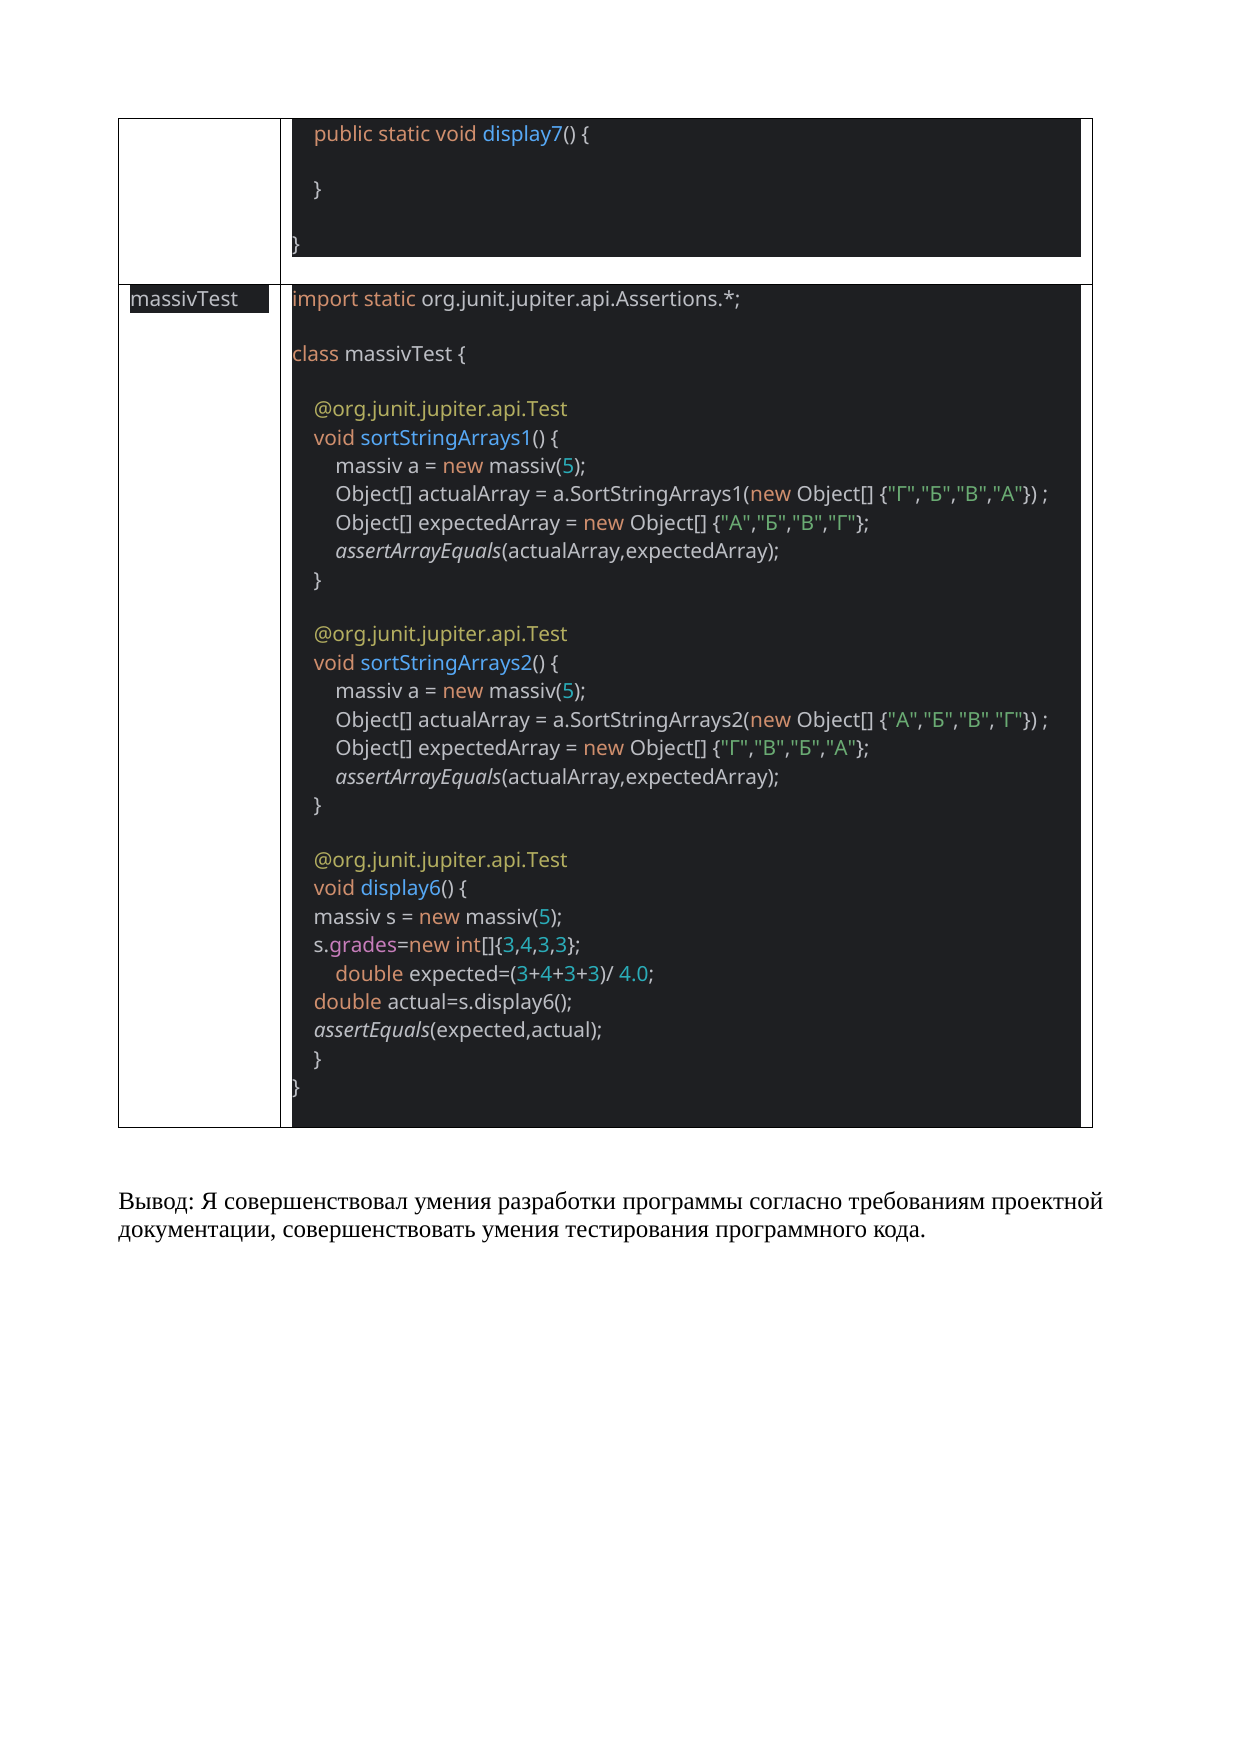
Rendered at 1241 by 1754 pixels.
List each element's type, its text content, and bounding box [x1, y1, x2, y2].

table_cell massivTest [119, 285, 280, 1127]
table_cell import java.util.*; public class massiv { private String[] names; private int[] grades; public massiv(int size) { names = new String[size]; grades = new int[size]; } public void fillArrays() { Random random = new Random(); Scanner scanner = new Scanner(System.in); for (int i = 0; i < names.length; i++) { System.out.print("Введите ФИО обучающегося: "); names[i] = scanner.nextLine(); } for (int i = 0; i < grades.length; i++) { grades[i] = (int) (Math.random() * (5 - 1) + 1); } } public void printArrays() { System.out.println("Список обучающихся и их оценок:"); for (int i = 0; i < names.length; i++) { System.out.println(names[i] + ", " + grades[i]); } } public Object[] SortStringArrays1(Object[] arr) { Arrays.sort(arr, new Comparator<Object>() { @Override public int compare(Object o1, Object o2) { return o1.toString().compareTo(o2.toString()); } }); return arr; } public Object[] SortStringArrays2(Object[] arr) { Arrays.sort(arr, new Comparator<Object>() { @Override public int compare(Object o1, Object o2) { return o2.toString().compareTo(o1.toString()); } }); return arr; } public void display2() { ArrayDeque<String> result = new ArrayDeque<String>(); for (int i = 0; i < grades.length; i++) { if (grades[i] == 3) { result.add(names[i]); } } System.out.println("Троечники:" + result.toString()); } public void display3() { ArrayDeque<String> result = new ArrayDeque<String>(); for (int i = 0; i < grades.length; i++) { if (grades[i] == 4) { result.add(names[i]); } } Object[] arr = result.toArray(); System.out.println("Хорошисты :" + Arrays.toString(SortStringArrays1(arr))); } public void display4() { ArrayDeque<String> result = new ArrayDeque<String>(); for (int i = 0; i < grades.length; i++) { if (grades[i] == 2) { result.add(names[i]); } } System.out.println("Двоечники :" + result.toString()); } public void display5() { ArrayDeque<String> result = new ArrayDeque<String>(); for (int i = 0; i < grades.length; i++) { if (grades[i] == 5) { result.add(names[i]); } } Object[] arr = result.toArray(); System.out.println("Отличники :" + Arrays.toString(SortStringArrays2(arr))); } public double display6() { int s = 0; for (int i = 0; i < grades.length; i++) { s = s + grades[i]; } return (double) s / grades.length; } public static void display7() { } } [281, 119, 1092, 283]
text Вывод: Я совершенствовал умения разработки программы согласно требованиям проектной документации, совершенствовать умения тестирования программного кода. [118, 1186, 1122, 1243]
table_cell [119, 119, 280, 283]
